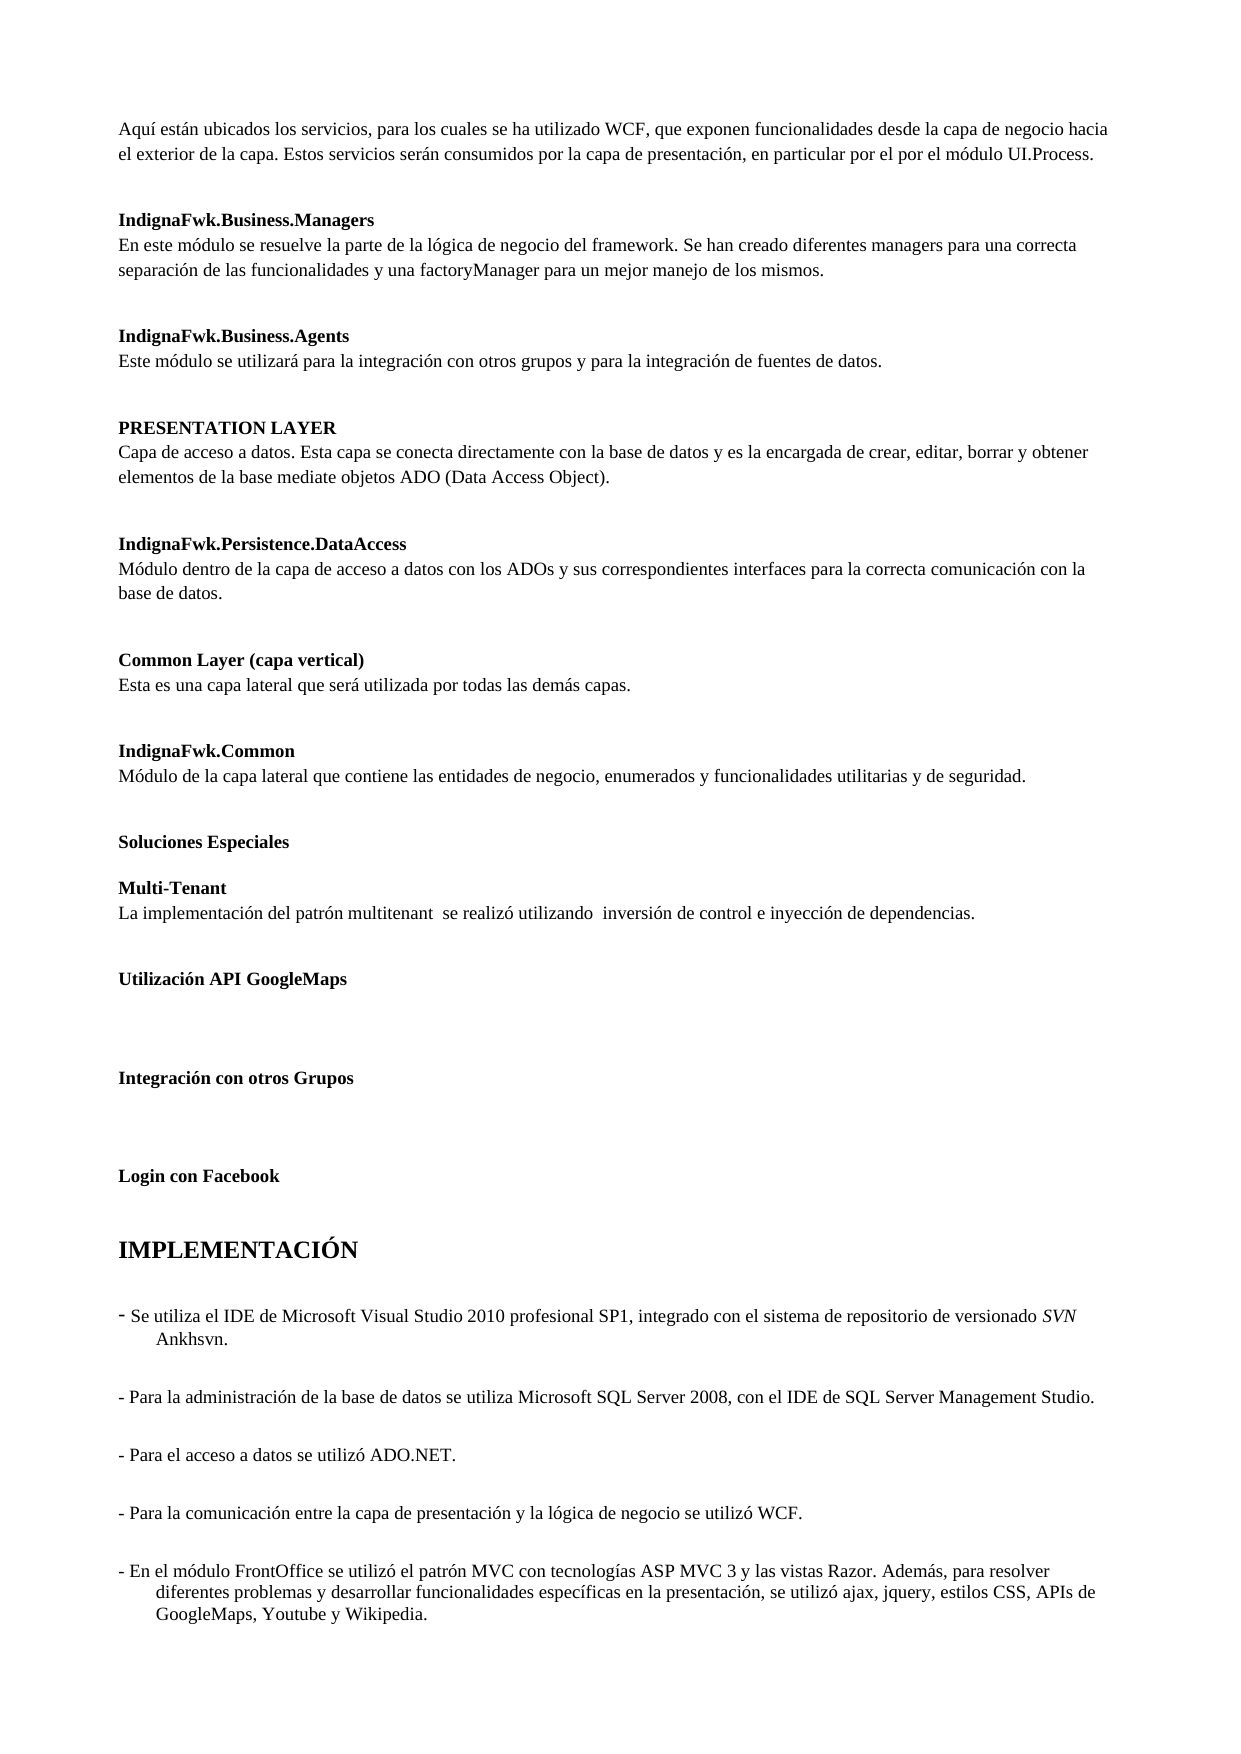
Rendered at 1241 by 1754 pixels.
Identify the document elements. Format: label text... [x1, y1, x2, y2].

text - Se utiliza el IDE de Microsoft Visual Studio 2010 profesional SP1, integrado con el sistema de repositorio de versionado SVN Ankhsvn. [118, 1300, 1122, 1349]
text IMPLEMENTACIÓN [118, 1235, 1122, 1264]
text Soluciones Especiales [118, 831, 1122, 853]
text - En el módulo FrontOffice se utilizó el patrón MVC con tecnologías ASP MVC 3 y las vistas Razor. Además, para resolver diferentes problemas y desarrollar funcionalidades específicas en la presentación, se utilizó ajax, jquery, estilos CSS, APIs de GoogleMaps, Youtube y Wikipedia. [118, 1560, 1122, 1624]
text Multi-Tenant [118, 877, 1122, 898]
text PRESENTATION LAYER [118, 417, 1122, 438]
text Aquí están ubicados los servicios, para los cuales se ha utilizado WCF, que exponen funcionalidades desde la capa de negocio hacia el exterior de la capa. Estos servicios serán consumidos por la capa de presentación, en particular por el por el módulo UI.Process. [118, 118, 1122, 164]
text Login con Facebook [118, 1165, 1122, 1187]
text IndignaFwk.Business.Agents [118, 325, 1122, 347]
text IndignaFwk.Common [118, 740, 1122, 762]
text Módulo dentro de la capa de acceso a datos con los ADOs y sus correspondientes interfaces para la correcta comunicación con la base de datos. [118, 557, 1122, 604]
text IndignaFwk.Business.Managers [118, 209, 1122, 231]
text Utilización API GoogleMaps [118, 968, 1122, 990]
text La implementación del patrón multitenant se realizó utilizando inversión de control e inyección de dependencias. [118, 902, 1122, 923]
text Este módulo se utilizará para la integración con otros grupos y para la integración de fuentes de datos. [118, 350, 1122, 372]
text En este módulo se resuelve la parte de la lógica de negocio del framework. Se han creado diferentes managers para una correcta separación de las funcionalidades y una factoryManager para un mejor manejo de los mismos. [118, 234, 1122, 281]
text IndignaFwk.Persistence.DataAccess [118, 533, 1122, 554]
text Integración con otros Grupos [118, 1067, 1122, 1088]
text Capa de acceso a datos. Esta capa se conecta directamente con la base de datos y es la encargada de crear, editar, borrar y obtener elementos de la base mediate objetos ADO (Data Access Object). [118, 441, 1122, 488]
text - Para la comunicación entre la capa de presentación y la lógica de negocio se utilizó WCF. [118, 1502, 1122, 1523]
text Common Layer (capa vertical) [118, 649, 1122, 670]
text Módulo de la capa lateral que contiene las entidades de negocio, enumerados y funcionalidades utilitarias y de seguridad. [118, 765, 1122, 786]
text - Para el acceso a datos se utilizó ADO.NET. [118, 1444, 1122, 1465]
text - Para la administración de la base de datos se utiliza Microsoft SQL Server 2008, con el IDE de SQL Server Management Studio. [118, 1386, 1122, 1407]
text Esta es una capa lateral que será utilizada por todas las demás capas. [118, 673, 1122, 695]
